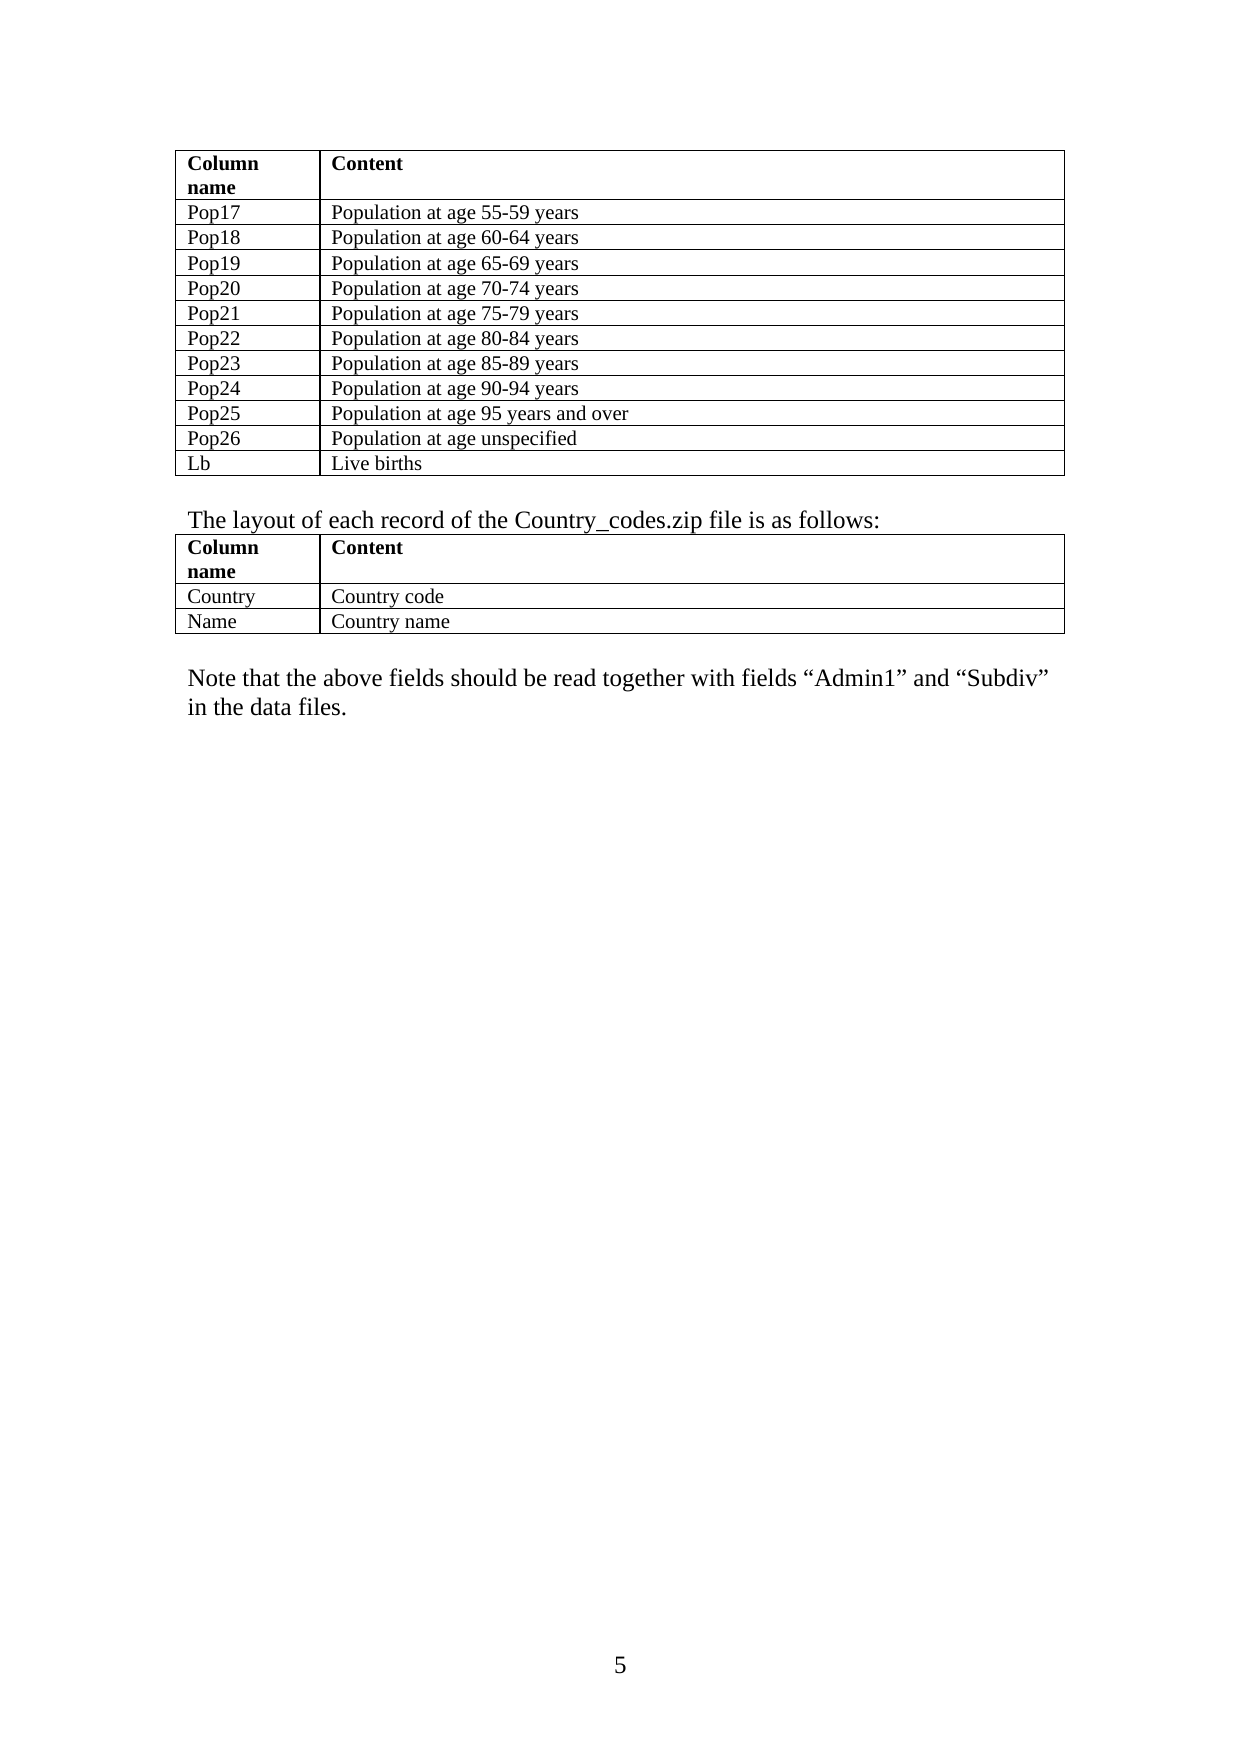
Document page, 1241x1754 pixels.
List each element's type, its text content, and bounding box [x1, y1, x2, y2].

table_cell Pop25 [176, 401, 319, 425]
table_cell Population at age 65-69 years [321, 250, 1064, 274]
table_cell Pop20 [176, 276, 319, 299]
table_header Content [321, 535, 1064, 583]
table_cell Live births [321, 451, 1064, 475]
table_cell Pop21 [176, 301, 319, 325]
table_cell Pop24 [176, 376, 319, 400]
table_cell Pop18 [176, 225, 319, 249]
table_header Column name [176, 535, 319, 583]
table_cell Population at age 75-79 years [321, 301, 1064, 325]
table_cell Population at age 85-89 years [321, 351, 1064, 375]
table_cell Population at age 70-74 years [321, 276, 1064, 299]
text The layout of each record of the Country_codes.zip file is as follows: [187, 505, 1053, 534]
table_cell Population at age 55-59 years [321, 200, 1064, 224]
table_cell Pop17 [176, 200, 319, 224]
table_cell Country name [321, 609, 1064, 633]
table_header Column name [176, 151, 319, 199]
table_cell Population at age unspecified [321, 426, 1064, 450]
table_cell Pop19 [176, 250, 319, 274]
table_cell Country code [321, 584, 1064, 608]
text Note that the above fields should be read together with fields “Admin1” and “Subdiv” in the data files. [187, 663, 1053, 721]
table_cell Country [176, 584, 319, 608]
table_cell Pop26 [176, 426, 319, 450]
table_cell Pop22 [176, 326, 319, 350]
table_cell Lb [176, 451, 319, 475]
table_cell Population at age 95 years and over [321, 401, 1064, 425]
table_cell Population at age 90-94 years [321, 376, 1064, 400]
table_cell Name [176, 609, 319, 633]
table_header Content [321, 151, 1064, 199]
table_cell Population at age 80-84 years [321, 326, 1064, 350]
table_cell Population at age 60-64 years [321, 225, 1064, 249]
table_cell Pop23 [176, 351, 319, 375]
